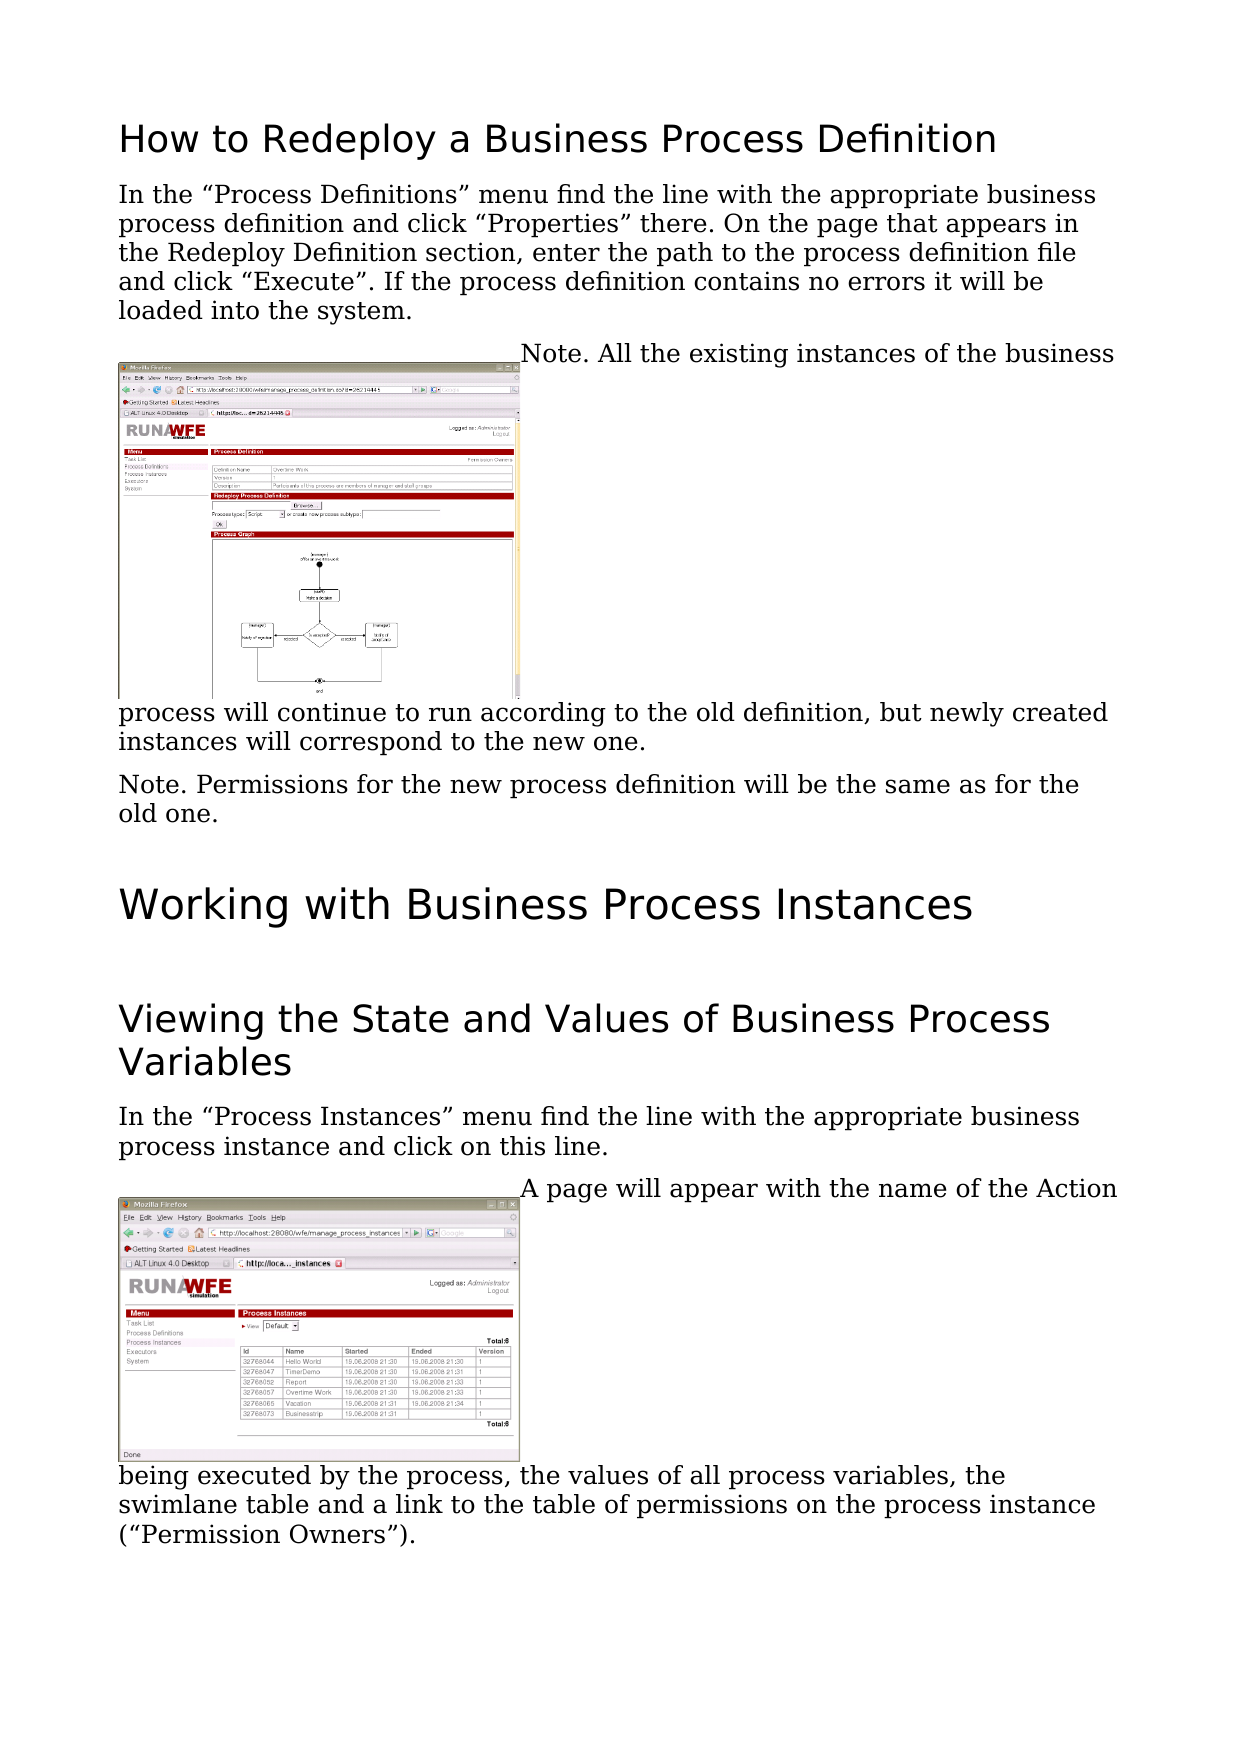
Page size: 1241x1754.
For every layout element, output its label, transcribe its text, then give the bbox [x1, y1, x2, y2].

text In the “Process Definitions” menu find the line with the appropriate business process definition and click “Properties” there. On the page that appears in the Redeploy Definition section, enter the path to the process definition file and click “Execute”. If the process definition contains no errors it will be loaded into the system. [118, 180, 1122, 326]
text A page will appear with the name of the Action being executed by the process, the values of all process variables, the swimlane table and a link to the table of permissions on the process instance (“Permission Owners”). [118, 1174, 1122, 1549]
text Note. All the existing instances of the business process will continue to run according to the old definition, but newly created instances will correspond to the new one. [118, 339, 1122, 757]
picture [118, 1197, 521, 1462]
subtitle How to Redeploy a Business Process Definition [118, 118, 1122, 162]
picture [118, 362, 521, 699]
subtitle Working with Business Process Instances [118, 881, 1122, 930]
text In the “Process Instances” menu find the line with the appropriate business process instance and click on this line. [118, 1102, 1122, 1161]
text Note. Permissions for the new process definition will be the same as for the old one. [118, 770, 1122, 829]
subtitle Viewing the State and Values of Business Process Variables [118, 997, 1122, 1084]
